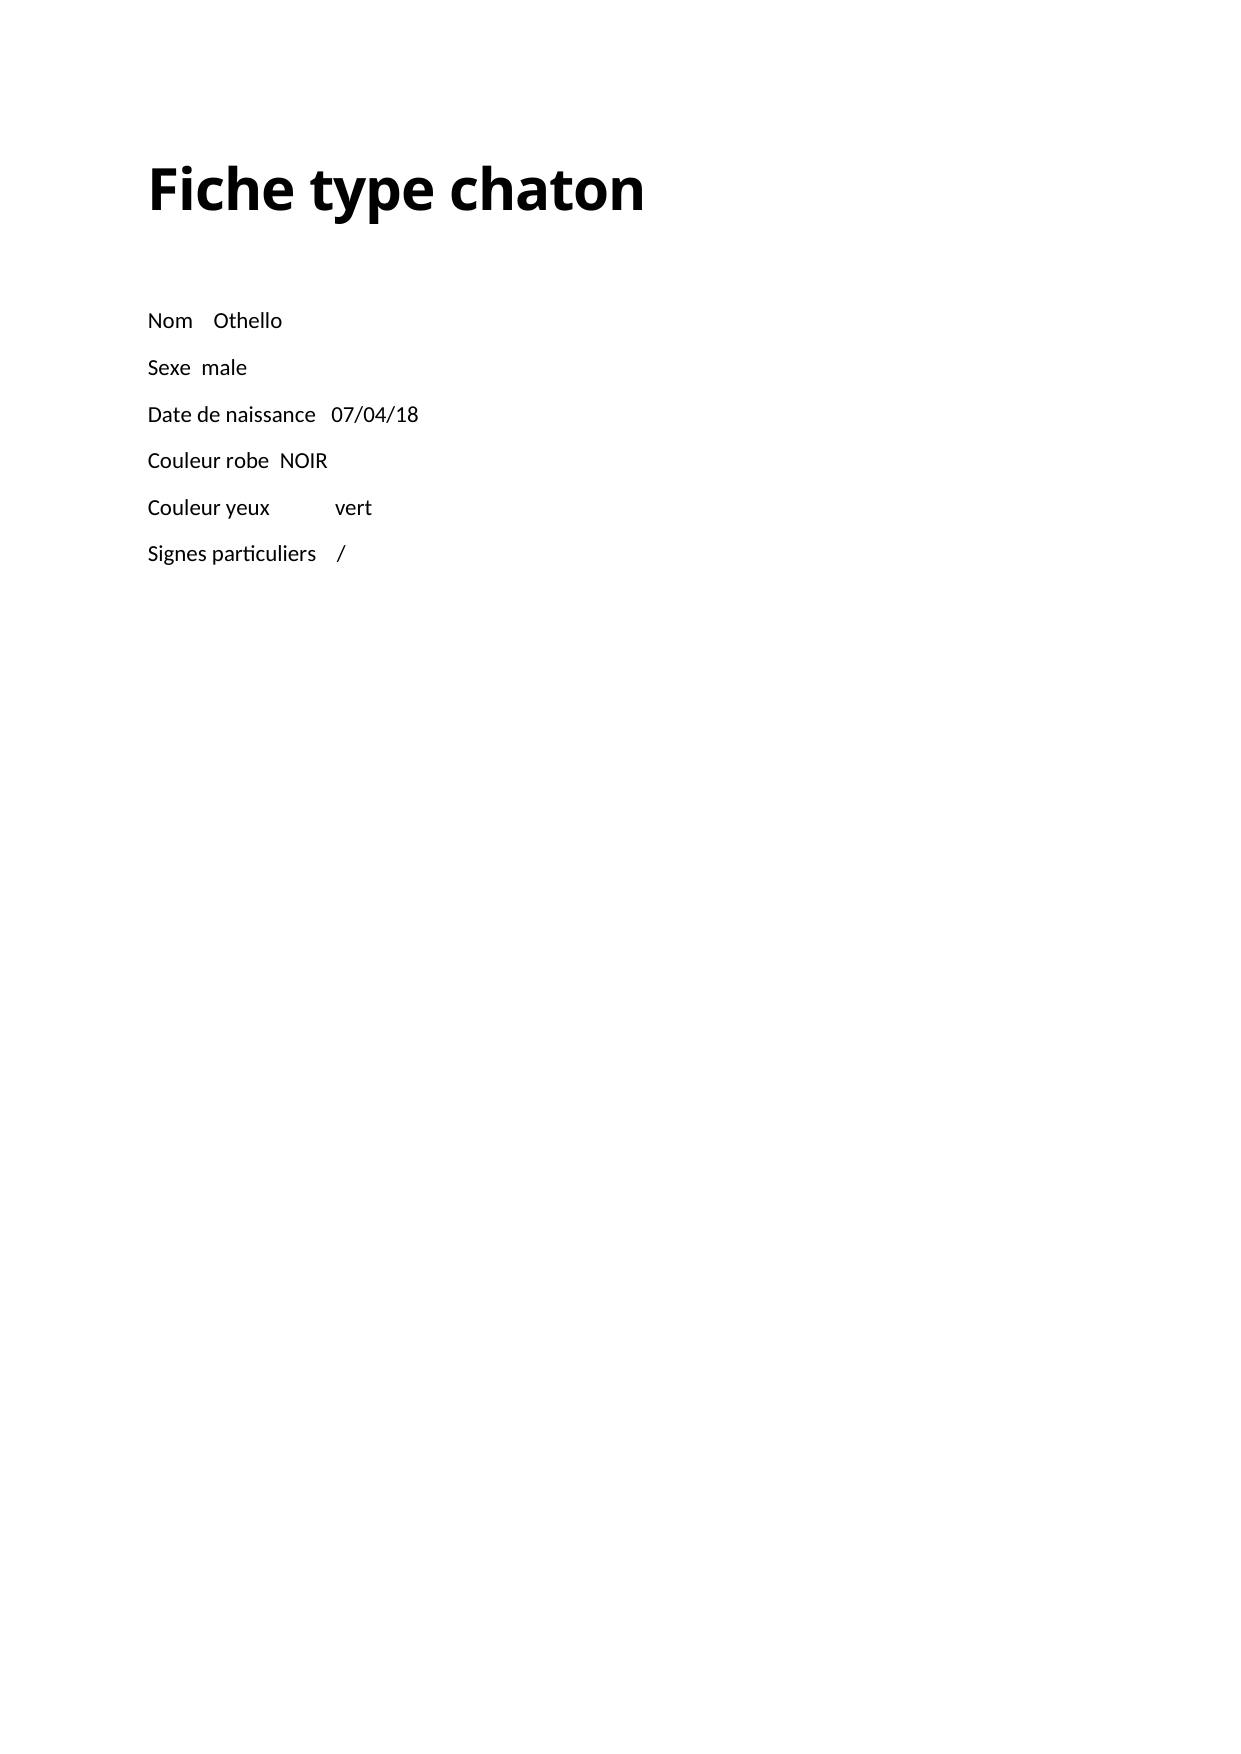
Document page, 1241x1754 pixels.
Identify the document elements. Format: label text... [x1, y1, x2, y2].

text Nom Othello [148, 307, 1093, 334]
text Date de naissance 07/04/18 [148, 400, 1093, 428]
text Signes particuliers / [148, 539, 1093, 567]
text Couleur yeux vert [148, 493, 1093, 521]
text Couleur robe NOIR [148, 446, 1093, 474]
title Fiche type chaton [148, 148, 1093, 227]
text Sexe male [148, 353, 1093, 381]
